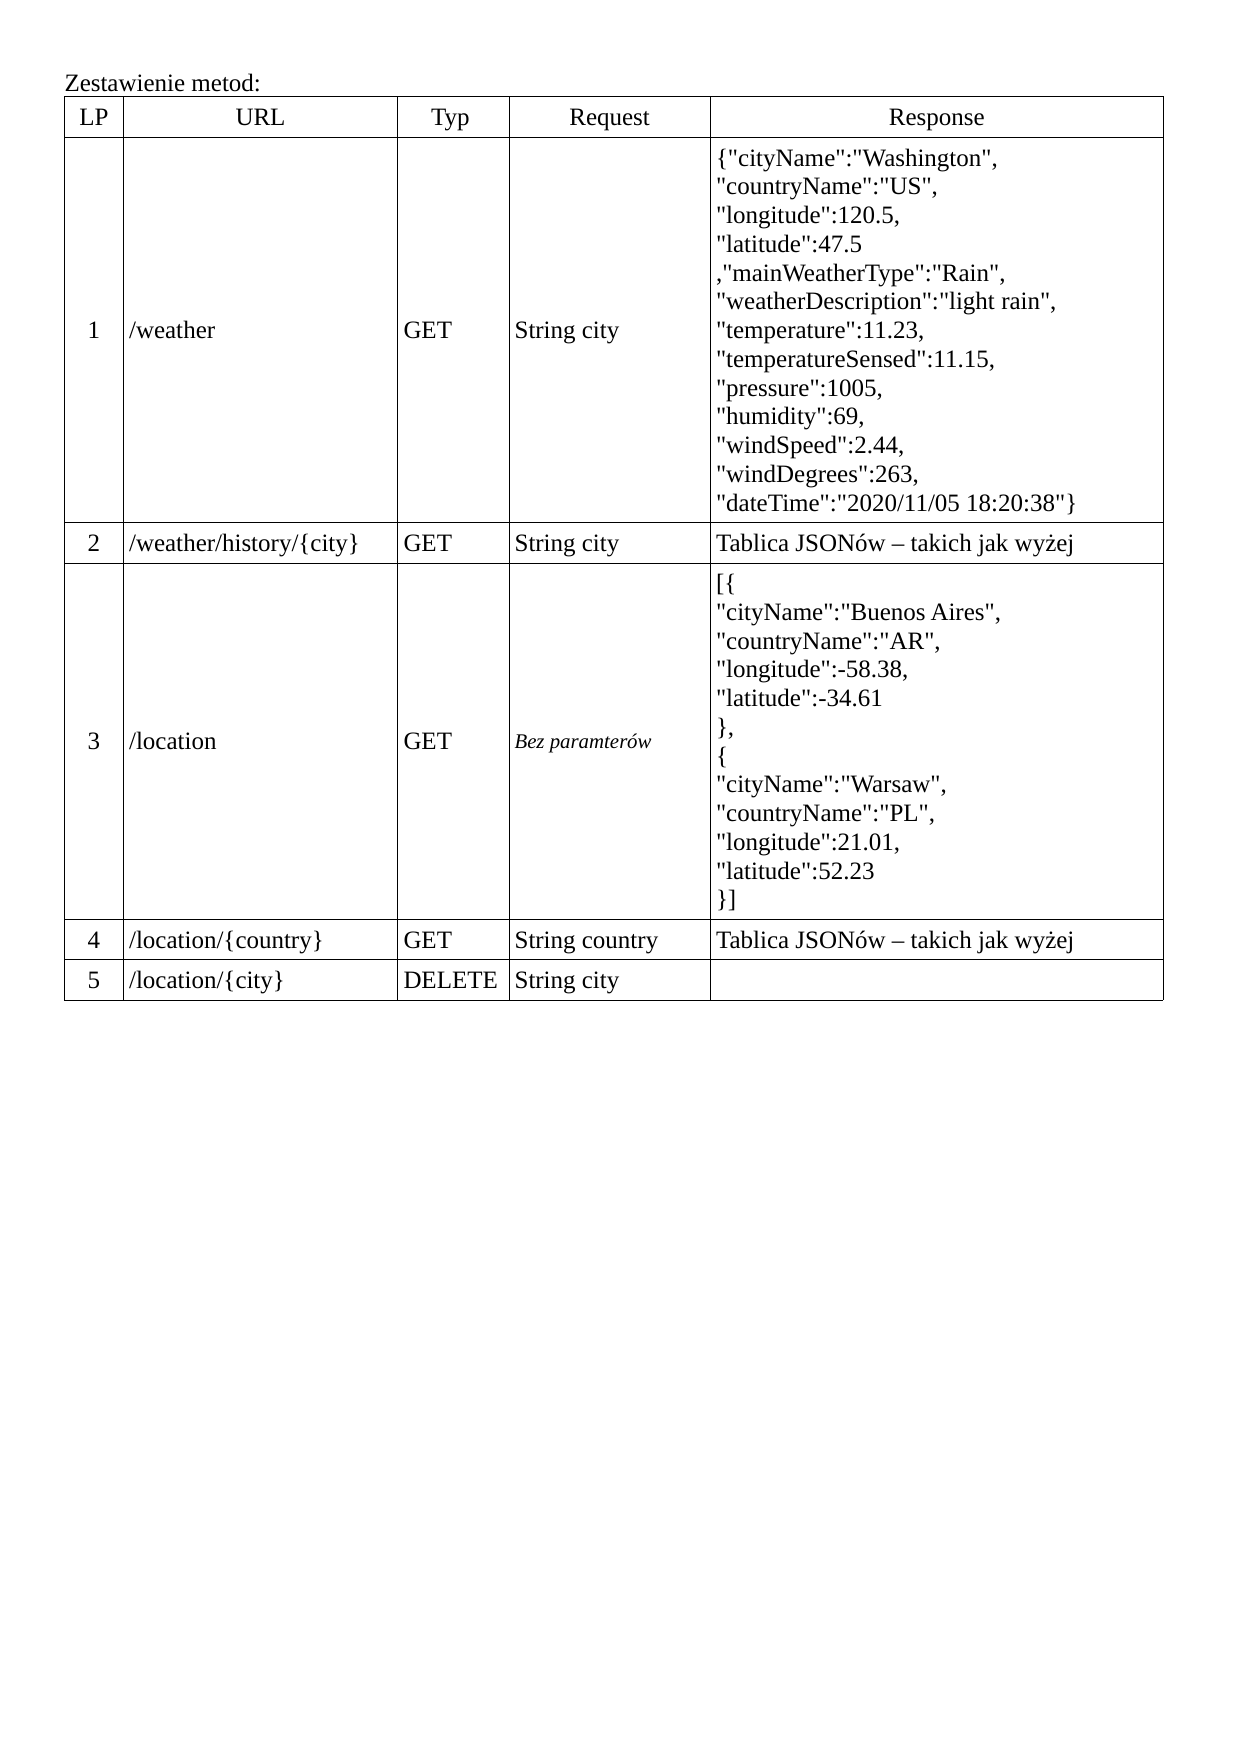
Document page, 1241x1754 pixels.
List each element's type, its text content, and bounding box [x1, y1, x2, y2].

table_cell GET [398, 138, 509, 522]
table_cell GET [398, 564, 509, 919]
table_cell 5 [65, 960, 123, 999]
table_cell [711, 960, 1163, 999]
table_cell String city [510, 960, 710, 999]
table_cell GET [398, 523, 509, 562]
table_cell 2 [65, 523, 123, 562]
table_header Typ [398, 97, 509, 137]
table_cell String city [510, 523, 710, 562]
table_cell /location/{city} [124, 960, 397, 999]
table_header Response [711, 97, 1163, 137]
table_header Request [510, 97, 710, 137]
table_cell Tablica JSONów – takich jak wyżej [711, 920, 1163, 959]
table_cell String country [510, 920, 710, 959]
table_cell [{ "cityName":"Buenos Aires", "countryName":"AR", "longitude":-58.38, "latitude":-34.61 }, { "cityName":"Warsaw", "countryName":"PL", "longitude":21.01, "latitude":52.23 }] [711, 564, 1163, 919]
text Zestawienie metod: [64, 68, 1163, 96]
table_cell GET [398, 920, 509, 959]
table_cell /location [124, 564, 397, 919]
table_header LP [65, 97, 123, 137]
table_cell 1 [65, 138, 123, 522]
table_cell Tablica JSONów – takich jak wyżej [711, 523, 1163, 562]
table_cell Bez paramterów [510, 564, 710, 919]
table_header URL [124, 97, 397, 137]
table_cell 4 [65, 920, 123, 959]
table_cell {"cityName":"Washington", "countryName":"US", "longitude":120.5, "latitude":47.5 ,"mainWeatherType":"Rain", "weatherDescription":"light rain", "temperature":11.23, "temperatureSensed":11.15, "pressure":1005, "humidity":69, "windSpeed":2.44, "windDegrees":263, "dateTime":"2020/11/05 18:20:38"} [711, 138, 1163, 522]
table_cell /weather [124, 138, 397, 522]
table_cell /location/{country} [124, 920, 397, 959]
table_cell String city [510, 138, 710, 522]
table_cell /weather/history/{city} [124, 523, 397, 562]
table_cell 3 [65, 564, 123, 919]
table_cell DELETE [398, 960, 509, 999]
